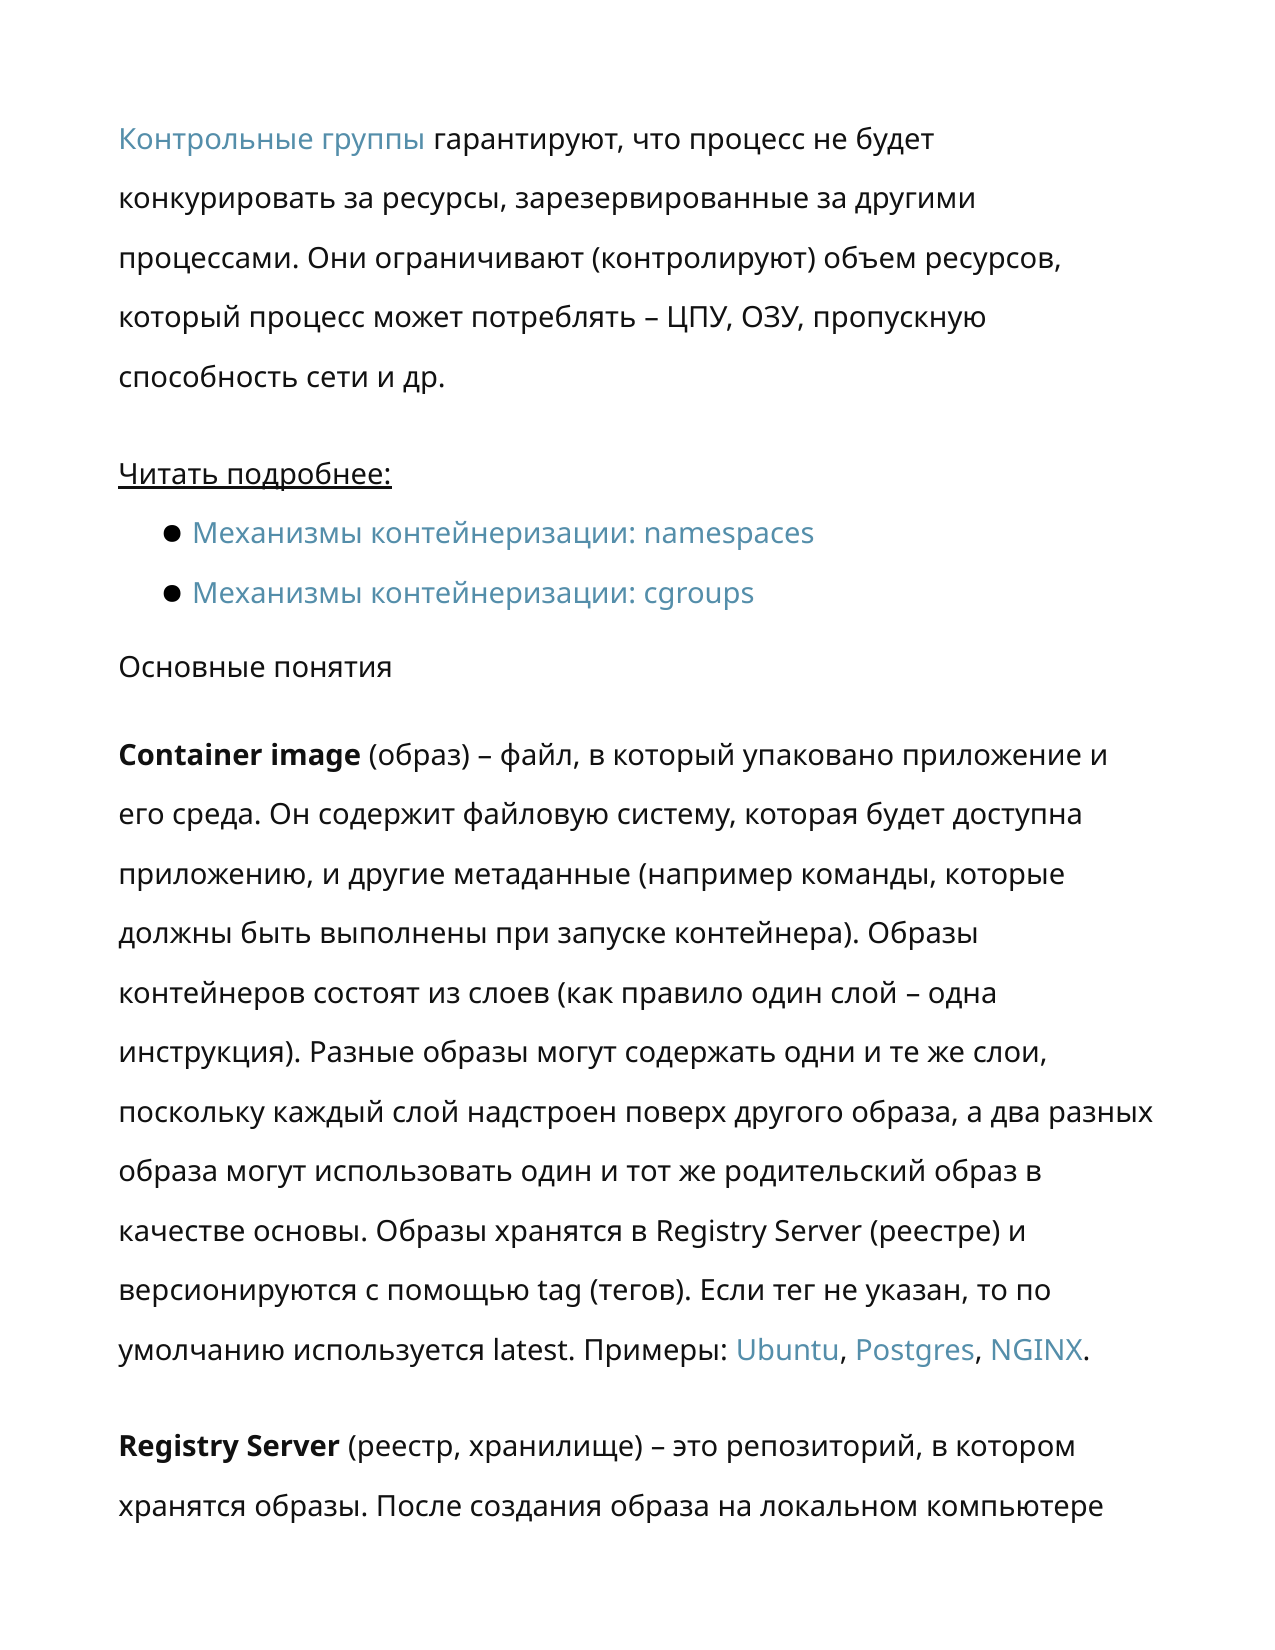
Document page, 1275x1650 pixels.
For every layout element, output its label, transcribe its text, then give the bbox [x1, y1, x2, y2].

text Registry Server (реестр, хранилище) – это репозиторий, в котором хранятся образы. После создания образа на локальном компьютере [118, 1426, 1157, 1525]
list Механизмы контейнеризации: namespaces [162, 512, 1157, 552]
text Контрольные группы гарантируют, что процесс не будет конкурировать за ресурсы, зарезервированные за другими процессами. Они ограничивают (контролируют) объем ресурсов, который процесс может потреблять – ЦПУ, ОЗУ, пропускную способность сети и др. [118, 118, 1157, 396]
list Механизмы контейнеризации: cgroups [162, 572, 1157, 612]
subtitle Основные понятия [118, 646, 1157, 686]
text Читать подробнее: [118, 453, 1157, 493]
text Container image (образ) – файл, в который упаковано приложение и его среда. Он содержит файловую систему, которая будет доступна приложению, и другие метаданные (например команды, которые должны быть выполнены при запуске контейнера). Образы контейнеров состоят из слоев (как правило один слой – одна инструкция). Разные образы могут содержать одни и те же слои, поскольку каждый слой надстроен поверх другого образа, а два разных образа могут использовать один и тот же родительский образ в качестве основы. Образы хранятся в Registry Server (реестре) и версионируются с помощью tag (тегов). Если тег не указан, то по умолчанию используется latest. Примеры: Ubuntu, Postgres, NGINX. [118, 734, 1157, 1368]
